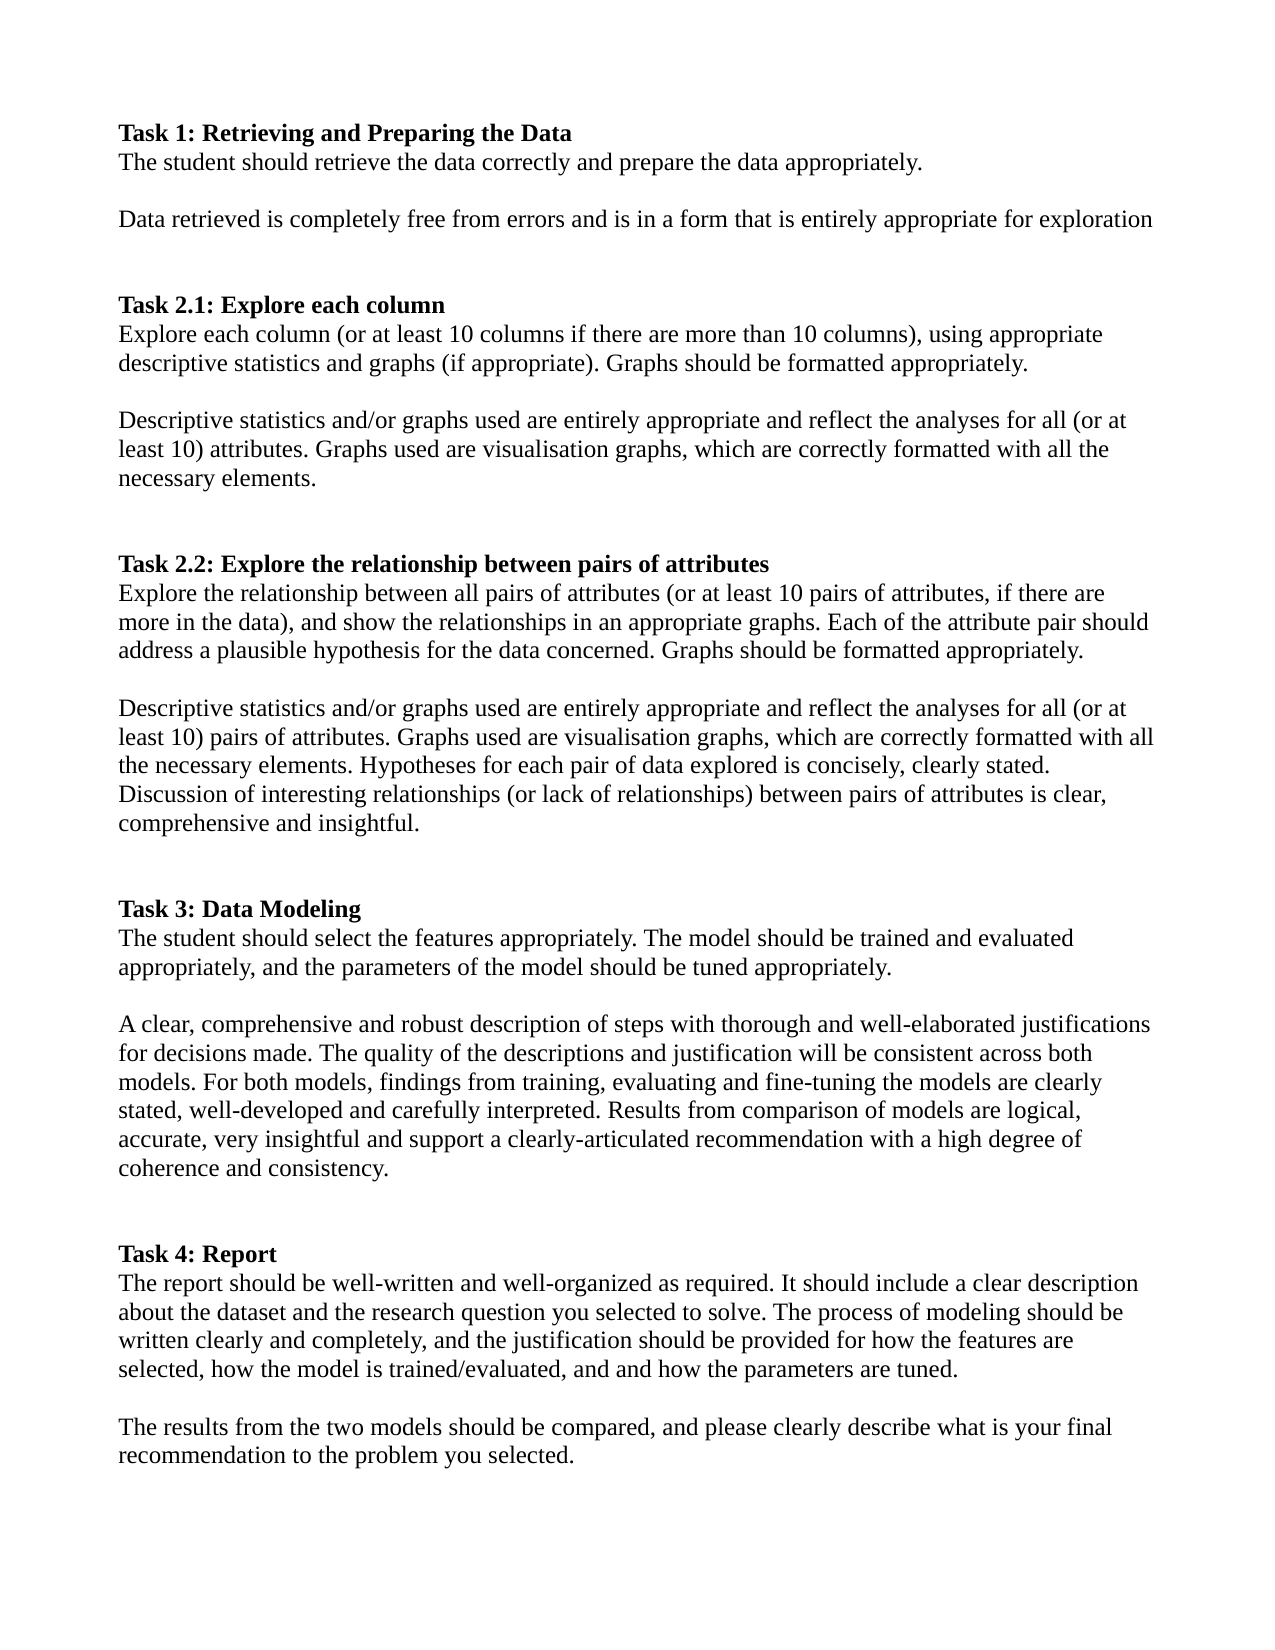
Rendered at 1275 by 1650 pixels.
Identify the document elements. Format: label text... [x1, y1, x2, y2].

text Data retrieved is completely free from errors and is in a form that is entirely appropriate for exploration [118, 204, 1157, 233]
text Task 2.2: Explore the relationship between pairs of attributes [118, 549, 1157, 578]
text Descriptive statistics and/or graphs used are entirely appropriate and reflect the analyses for all (or at least 10) pairs of attributes. Graphs used are visualisation graphs, which are correctly formatted with all the necessary elements. Hypotheses for each pair of data explored is concisely, clearly stated. Discussion of interesting relationships (or lack of relationships) between pairs of attributes is clear, comprehensive and insightful. [118, 693, 1157, 837]
text The student should retrieve the data correctly and prepare the data appropriately. [118, 147, 1157, 176]
text Descriptive statistics and/or graphs used are entirely appropriate and reflect the analyses for all (or at least 10) attributes. Graphs used are visualisation graphs, which are correctly formatted with all the necessary elements. [118, 406, 1157, 492]
text Task 2.1: Explore each column [118, 291, 1157, 319]
text Task 3: Data Modeling [118, 894, 1157, 923]
text Task 4: Report [118, 1239, 1157, 1268]
text A clear, comprehensive and robust description of steps with thorough and well-elaborated justifications for decisions made. The quality of the descriptions and justification will be consistent across both models. For both models, findings from training, evaluating and fine-tuning the models are clearly stated, well-developed and carefully interpreted. Results from comparison of models are logical, accurate, very insightful and support a clearly-articulated recommendation with a high degree of coherence and consistency. [118, 1009, 1157, 1182]
text Task 1: Retrieving and Preparing the Data [118, 118, 1157, 147]
text Explore the relationship between all pairs of attributes (or at least 10 pairs of attributes, if there are more in the data), and show the relationships in an appropriate graphs. Each of the attribute pair should address a plausible hypothesis for the data concerned. Graphs should be formatted appropriately. [118, 578, 1157, 664]
text The report should be well-written and well-organized as required. It should include a clear description about the dataset and the research question you selected to solve. The process of modeling should be written clearly and completely, and the justification should be provided for how the features are selected, how the model is trained/evaluated, and and how the parameters are tuned. [118, 1268, 1157, 1383]
text Explore each column (or at least 10 columns if there are more than 10 columns), using appropriate descriptive statistics and graphs (if appropriate). Graphs should be formatted appropriately. [118, 319, 1157, 377]
text The student should select the features appropriately. The model should be trained and evaluated appropriately, and the parameters of the model should be tuned appropriately. [118, 923, 1157, 981]
text The results from the two models should be compared, and please clearly describe what is your final recommendation to the problem you selected. [118, 1412, 1157, 1469]
